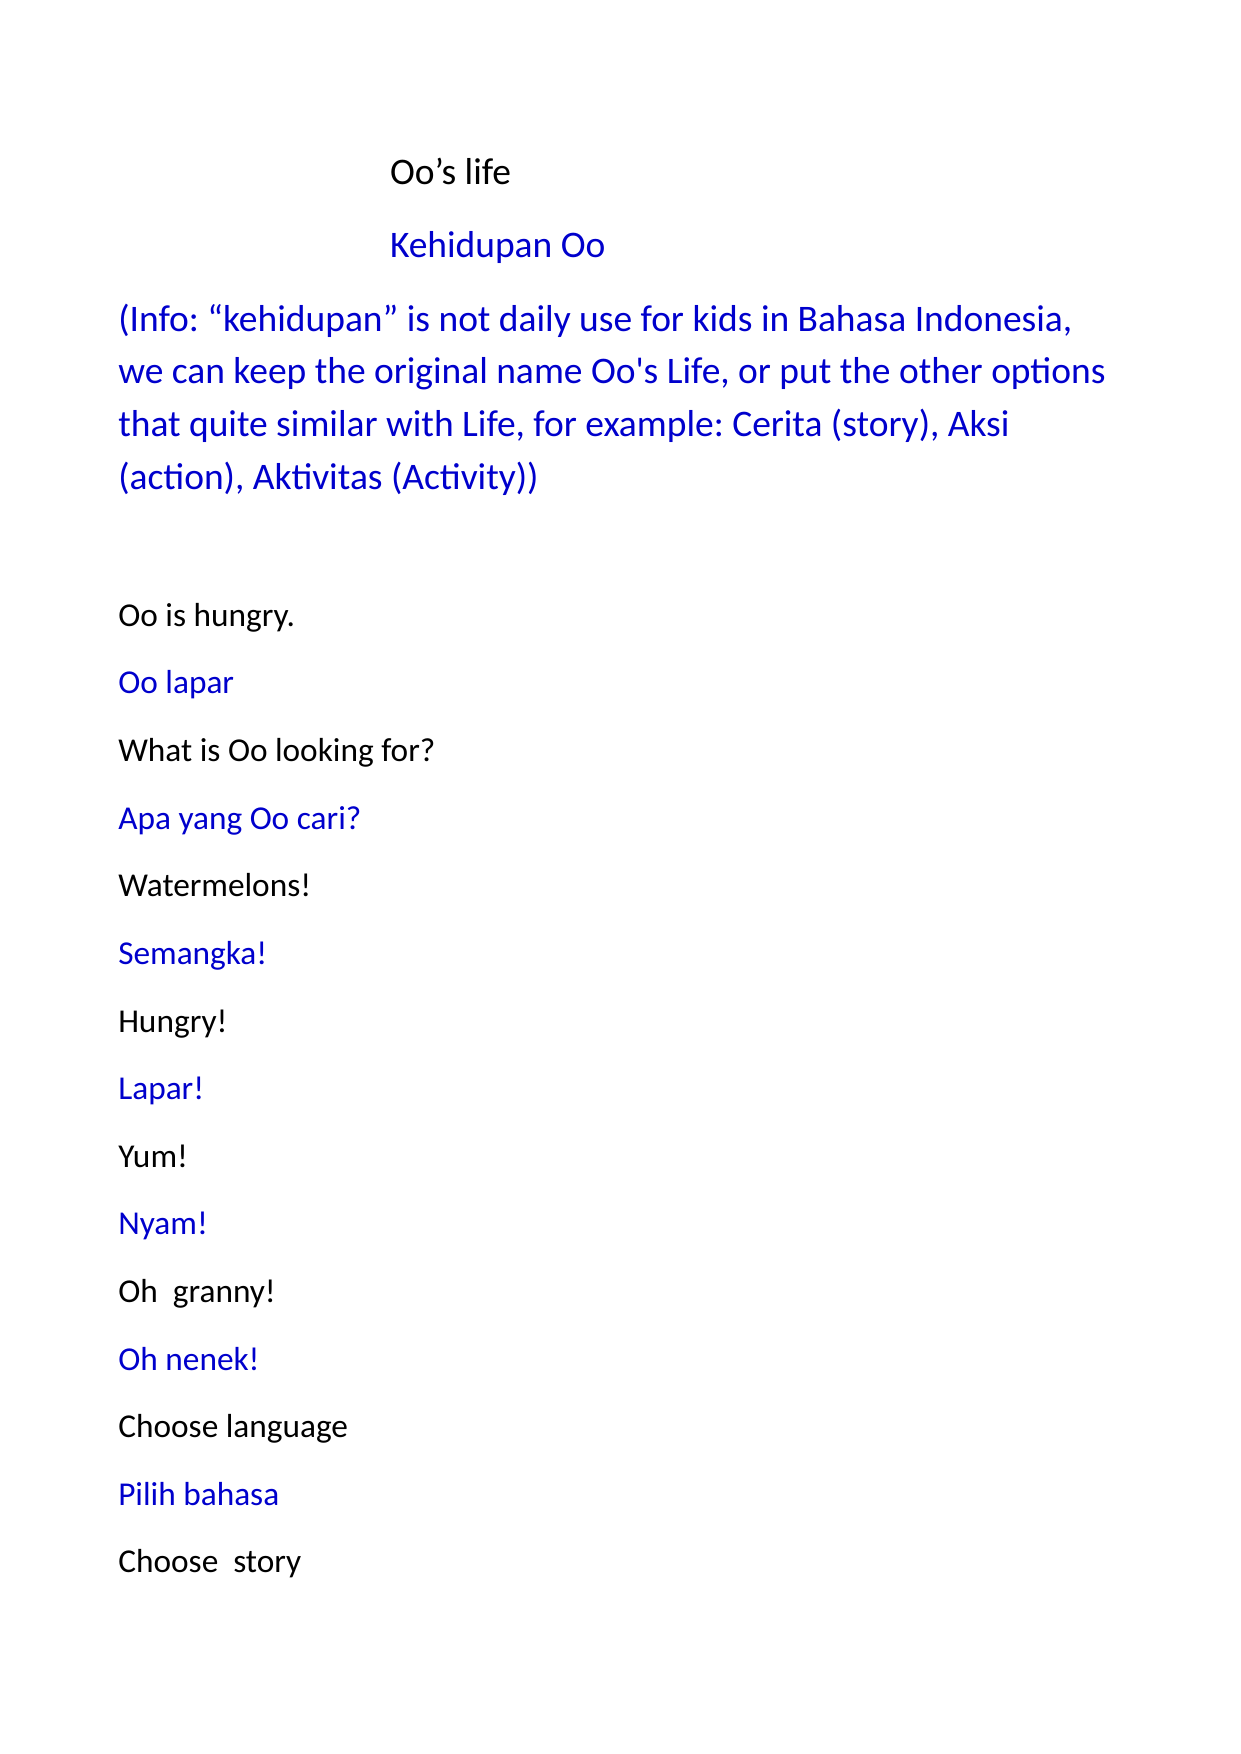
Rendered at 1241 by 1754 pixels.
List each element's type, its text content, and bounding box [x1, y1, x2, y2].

text (Info: “kehidupan” is not daily use for kids in Bahasa Indonesia, we can keep the original name Oo's Life, or put the other options that quite similar with Life, for example: Cerita (story), Aksi (action), Aktivitas (Activity)) [118, 295, 1122, 499]
text Yum! [118, 1135, 1122, 1176]
text Semangka! [118, 932, 1122, 973]
text Hungry! [118, 999, 1122, 1040]
text Watermelons! [118, 864, 1122, 905]
text Oh nenek! [118, 1338, 1122, 1378]
text Apa yang Oo cari? [118, 797, 1122, 837]
text Choose language [118, 1405, 1122, 1446]
text Pilih bahasa [118, 1473, 1122, 1513]
text Oo’s life [118, 148, 1122, 193]
text Kehidupan Oo [118, 221, 1122, 267]
text What is Oo looking for? [118, 729, 1122, 770]
text Oh granny! [118, 1270, 1122, 1311]
text Oo lapar [118, 662, 1122, 702]
text Choose story [118, 1540, 1122, 1581]
text Lapar! [118, 1067, 1122, 1108]
text Oo is hungry. [118, 594, 1122, 635]
text Nyam! [118, 1202, 1122, 1243]
